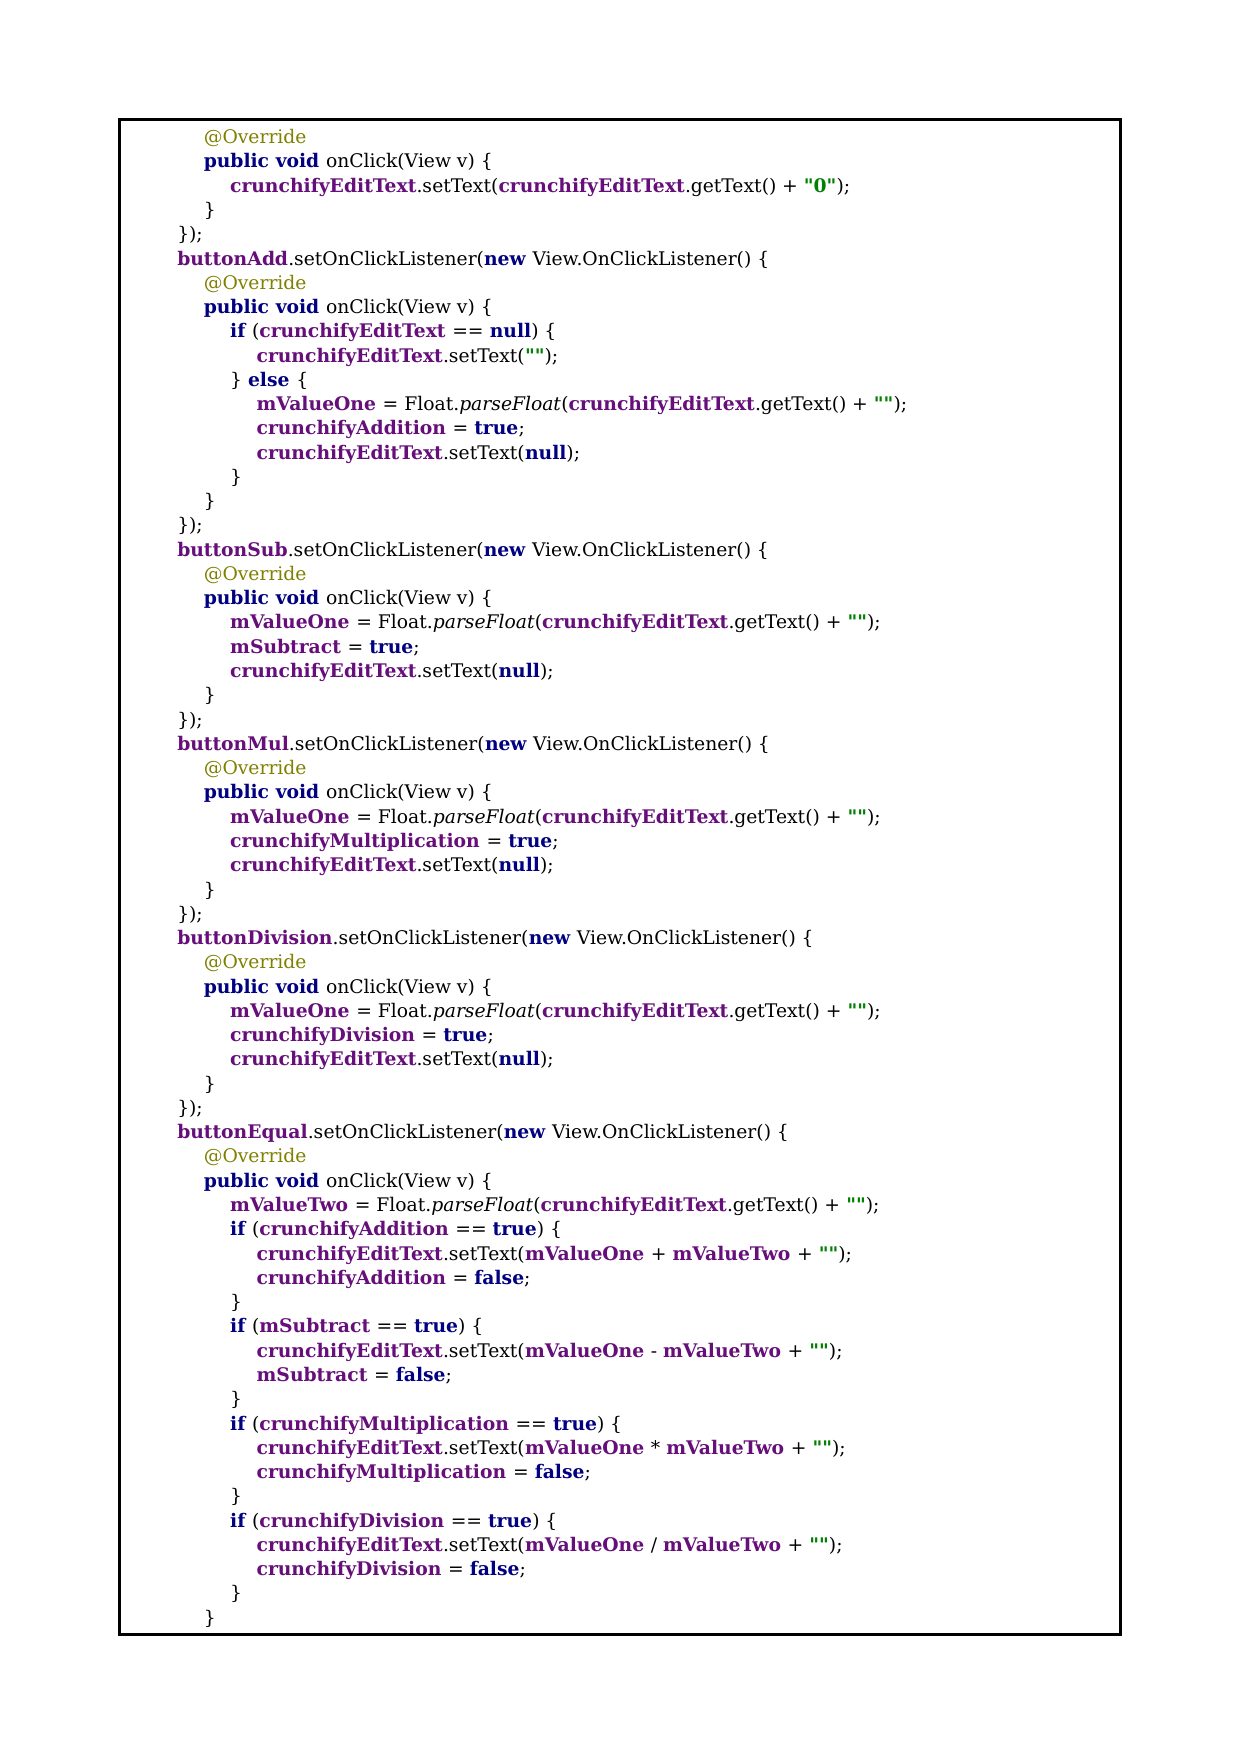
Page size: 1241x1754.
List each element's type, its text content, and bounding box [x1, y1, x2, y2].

text crunchifyDivision = true; [124, 1022, 1116, 1046]
text } [124, 877, 1116, 901]
text } [124, 464, 1116, 488]
text public void onClick(View v) { [124, 585, 1116, 609]
text crunchifyAddition = false; [124, 1265, 1116, 1289]
text buttonEqual.setOnClickListener(new View.OnClickListener() { [124, 1119, 1116, 1143]
text crunchifyEditText.setText(null); [124, 440, 1116, 464]
text crunchifyEditText.setText(mValueOne + mValueTwo + ""); [124, 1241, 1116, 1265]
text if (crunchifyMultiplication == true) { [124, 1411, 1116, 1435]
text public void onClick(View v) { [124, 294, 1116, 318]
text buttonSub.setOnClickListener(new View.OnClickListener() { [124, 537, 1116, 561]
text mValueOne = Float.parseFloat(crunchifyEditText.getText() + ""); [124, 804, 1116, 828]
text } [124, 488, 1116, 512]
text mValueTwo = Float.parseFloat(crunchifyEditText.getText() + ""); [124, 1192, 1116, 1216]
text public void onClick(View v) { [124, 779, 1116, 804]
text crunchifyEditText.setText(""); [124, 343, 1116, 367]
text @Override [124, 561, 1116, 585]
text } [124, 1605, 1116, 1629]
text @Override [124, 755, 1116, 779]
text }); [124, 221, 1116, 246]
text if (crunchifyEditText == null) { [124, 318, 1116, 343]
text crunchifyEditText.setText(mValueOne - mValueTwo + ""); [124, 1338, 1116, 1362]
text } [124, 197, 1116, 221]
text } [124, 1580, 1116, 1605]
text if (crunchifyDivision == true) { [124, 1508, 1116, 1532]
text }); [124, 707, 1116, 731]
text crunchifyMultiplication = true; [124, 828, 1116, 852]
text if (mSubtract == true) { [124, 1313, 1116, 1338]
text crunchifyEditText.setText(crunchifyEditText.getText() + "0"); [124, 173, 1116, 197]
text mValueOne = Float.parseFloat(crunchifyEditText.getText() + ""); [124, 609, 1116, 634]
text crunchifyMultiplication = false; [124, 1459, 1116, 1483]
text if (crunchifyAddition == true) { [124, 1216, 1116, 1241]
text crunchifyDivision = false; [124, 1556, 1116, 1580]
text buttonMul.setOnClickListener(new View.OnClickListener() { [124, 731, 1116, 755]
text } [124, 1386, 1116, 1411]
text buttonDivision.setOnClickListener(new View.OnClickListener() { [124, 925, 1116, 949]
text } else { [124, 367, 1116, 391]
text }); [124, 512, 1116, 537]
text }); [124, 1095, 1116, 1119]
text public void onClick(View v) { [124, 1168, 1116, 1192]
text crunchifyEditText.setText(null); [124, 658, 1116, 682]
text mSubtract = true; [124, 634, 1116, 658]
text }); [124, 901, 1116, 925]
text mValueOne = Float.parseFloat(crunchifyEditText.getText() + ""); [124, 391, 1116, 415]
text @Override [124, 949, 1116, 974]
text @Override [124, 270, 1116, 294]
text } [124, 1071, 1116, 1095]
text crunchifyEditText.setText(null); [124, 1046, 1116, 1071]
text @Override [124, 1143, 1116, 1168]
text crunchifyEditText.setText(mValueOne / mValueTwo + ""); [124, 1532, 1116, 1556]
text buttonAdd.setOnClickListener(new View.OnClickListener() { [124, 246, 1116, 270]
text crunchifyEditText.setText(null); [124, 852, 1116, 877]
text } [124, 1289, 1116, 1313]
text mValueOne = Float.parseFloat(crunchifyEditText.getText() + ""); [124, 998, 1116, 1022]
text @Override [124, 124, 1116, 148]
text } [124, 682, 1116, 707]
text crunchifyEditText.setText(mValueOne * mValueTwo + ""); [124, 1435, 1116, 1459]
text } [124, 1483, 1116, 1508]
text crunchifyAddition = true; [124, 415, 1116, 440]
text mSubtract = false; [124, 1362, 1116, 1386]
text public void onClick(View v) { [124, 148, 1116, 173]
text public void onClick(View v) { [124, 974, 1116, 998]
